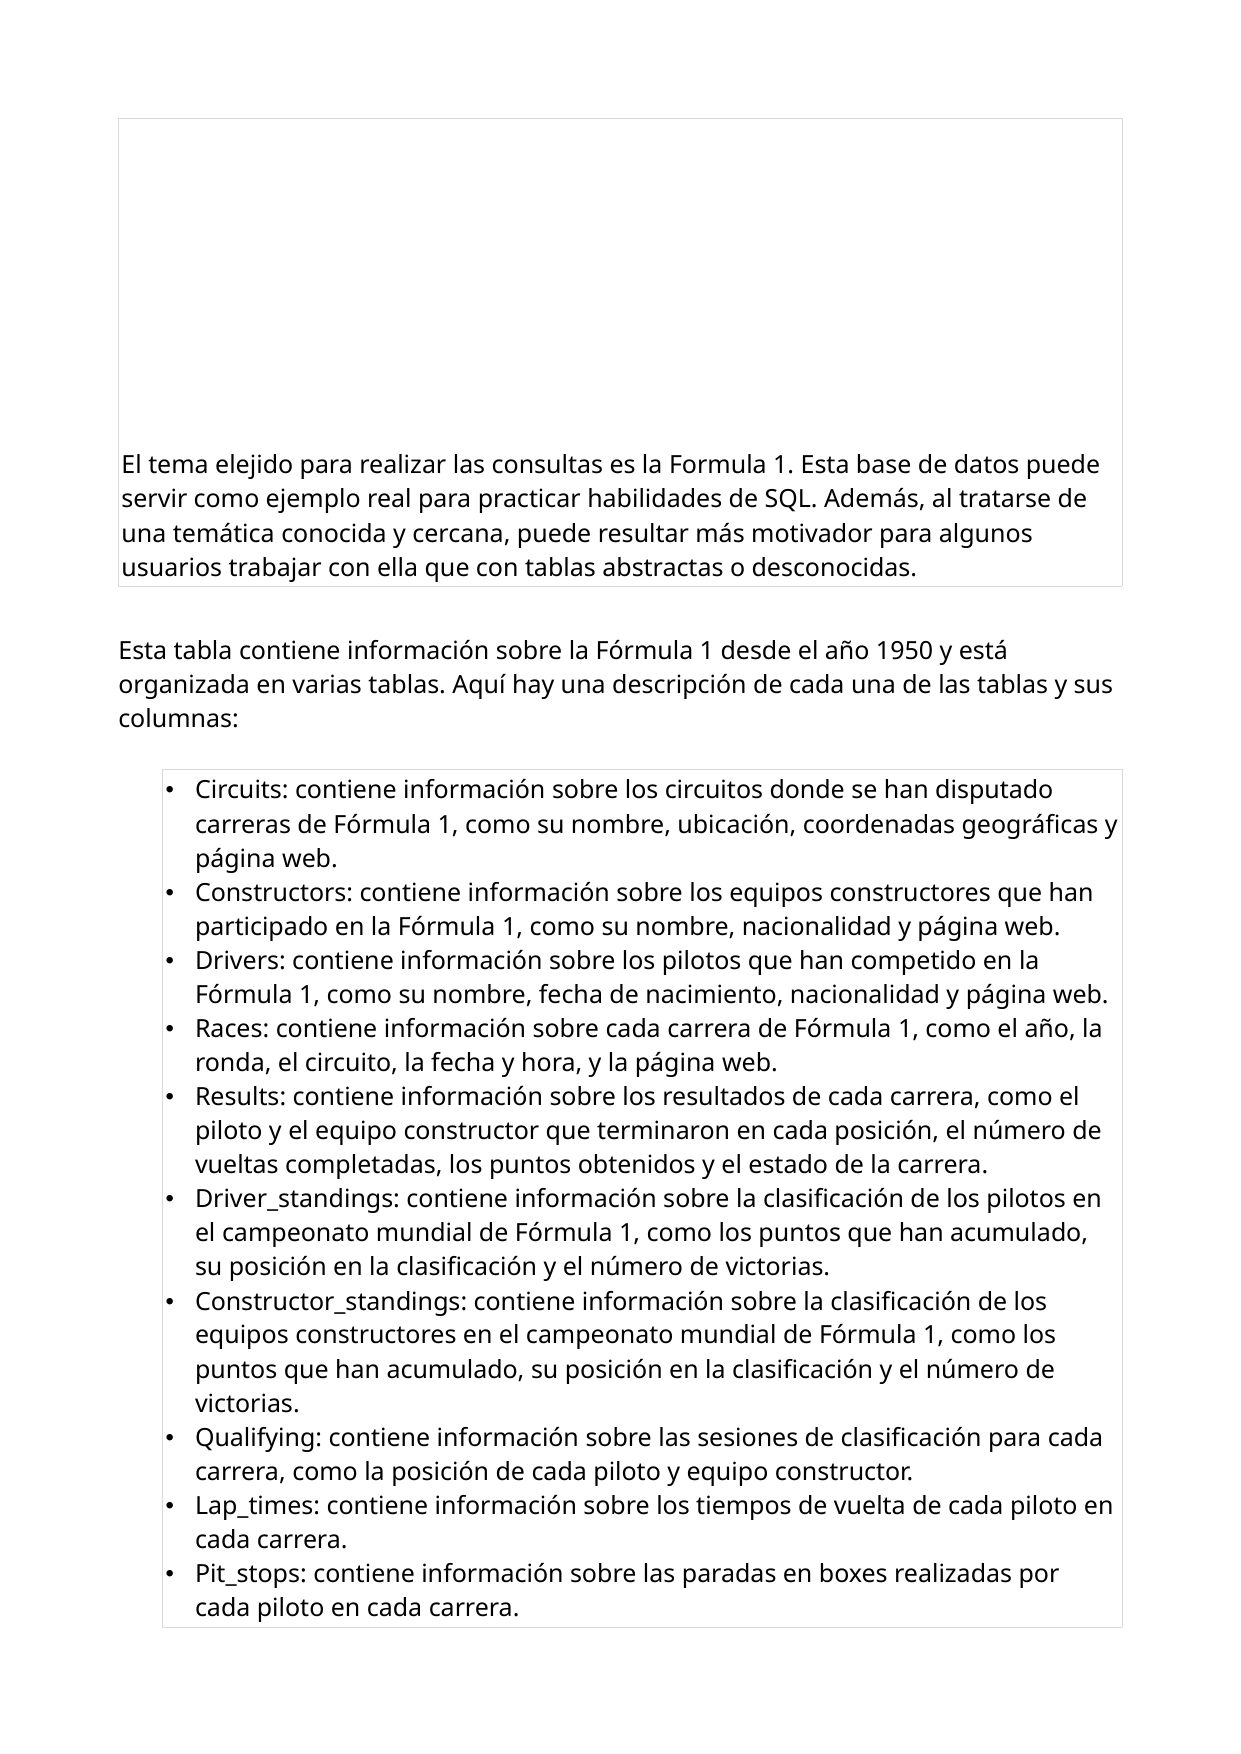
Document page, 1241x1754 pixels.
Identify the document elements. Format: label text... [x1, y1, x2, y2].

list Pit_stops: contiene información sobre las paradas en boxes realizadas por cada piloto en cada carrera. [163, 1553, 1122, 1627]
text El tema elejido para realizar las consultas es la Formula 1. Esta base de datos puede servir como ejemplo real para practicar habilidades de SQL. Además, al tratarse de una temática conocida y cercana, puede resultar más motivador para algunos usuarios trabajar con ella que con tablas abstractas o desconocidas. [119, 444, 1122, 586]
list Constructor_standings: contiene información sobre la clasificación de los equipos constructores en el campeonato mundial de Fórmula 1, como los puntos que han acumulado, su posición en la clasificación y el número de victorias. [163, 1280, 1122, 1416]
text Esta tabla contiene información sobre la Fórmula 1 desde el año 1950 y está organizada en varias tablas. Aquí hay una descripción de cada una de las tablas y sus columnas: [118, 633, 1122, 735]
list Lap_times: contiene información sobre los tiempos de vuelta de cada piloto en cada carrera. [163, 1484, 1122, 1553]
list Qualifying: contiene información sobre las sesiones de clasificación para cada carrera, como la posición de cada piloto y equipo constructor. [163, 1416, 1122, 1484]
list Results: contiene información sobre los resultados de cada carrera, como el piloto y el equipo constructor que terminaron en cada posición, el número de vueltas completadas, los puntos obtenidos y el estado de la carrera. [163, 1076, 1122, 1178]
list Driver_standings: contiene información sobre la clasificación de los pilotos en el campeonato mundial de Fórmula 1, como los puntos que han acumulado, su posición en la clasificación y el número de victorias. [163, 1178, 1122, 1280]
list Circuits: contiene información sobre los circuitos donde se han disputado carreras de Fórmula 1, como su nombre, ubicación, coordenadas geográficas y página web. [163, 770, 1122, 871]
list Constructors: contiene información sobre los equipos constructores que han participado en la Fórmula 1, como su nombre, nacionalidad y página web. [163, 871, 1122, 939]
list Races: contiene información sobre cada carrera de Fórmula 1, como el año, la ronda, el circuito, la fecha y hora, y la página web. [163, 1008, 1122, 1076]
list Drivers: contiene información sobre los pilotos que han competido en la Fórmula 1, como su nombre, fecha de nacimiento, nacionalidad y página web. [163, 939, 1122, 1008]
